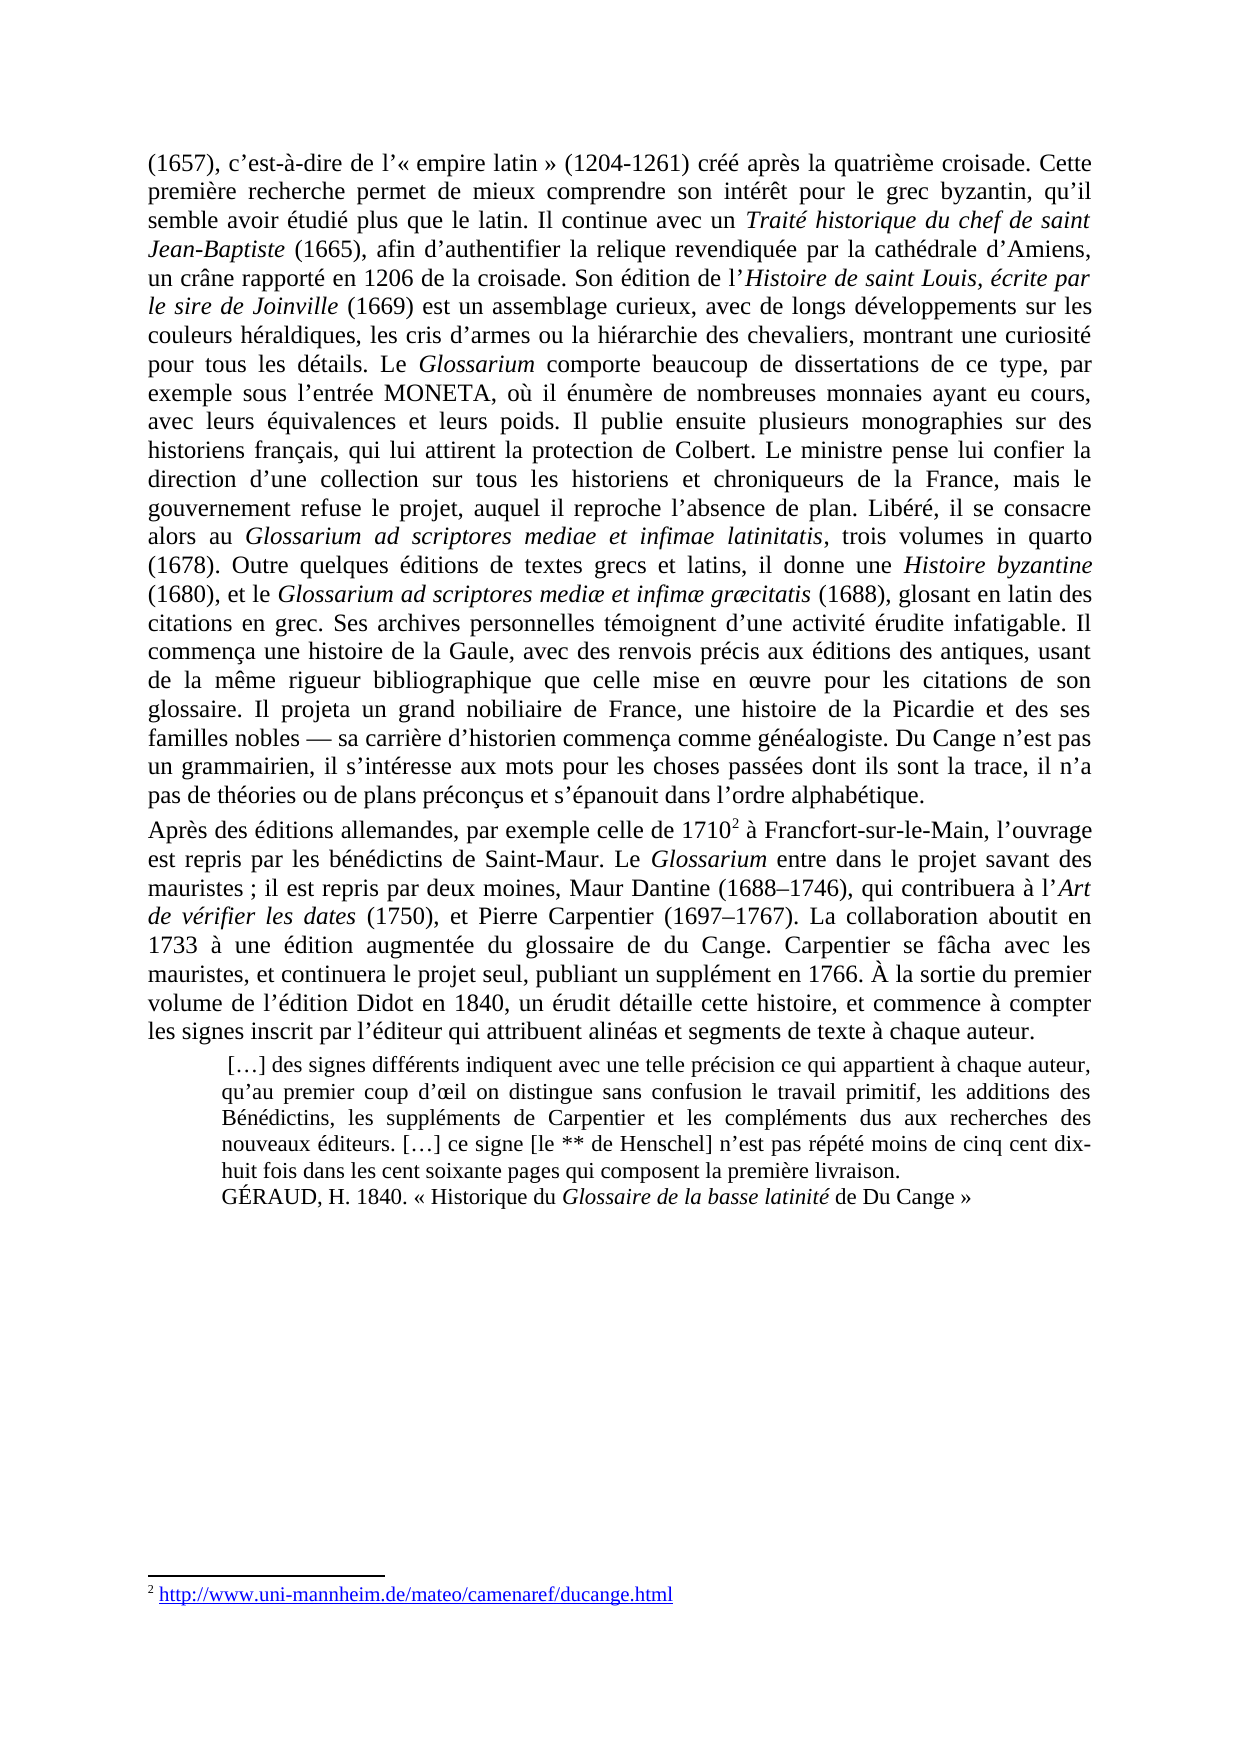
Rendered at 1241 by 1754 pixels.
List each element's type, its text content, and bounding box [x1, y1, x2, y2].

text (1657), c’est-à-dire de l’« empire latin » (1204-1261) créé après la quatrième croisade. Cette première recherche permet de mieux comprendre son intérêt pour le grec byzantin, qu’il semble avoir étudié plus que le latin. Il continue avec un Traité historique du chef de saint Jean-Baptiste (1665), afin d’authentifier la relique revendiquée par la cathédrale d’Amiens, un crâne rapporté en 1206 de la croisade. Son édition de l’Histoire de saint Louis, écrite par le sire de Joinville (1669) est un assemblage curieux, avec de longs développements sur les couleurs héraldiques, les cris d’armes ou la hiérarchie des chevaliers, montrant une curiosité pour tous les détails. Le Glossarium comporte beaucoup de dissertations de ce type, par exemple sous l’entrée MONETA, où il énumère de nombreuses monnaies ayant eu cours, avec leurs équivalences et leurs poids. Il publie ensuite plusieurs monographies sur des historiens français, qui lui attirent la protection de Colbert. Le ministre pense lui confier la direction d’une collection sur tous les historiens et chroniqueurs de la France, mais le gouvernement refuse le projet, auquel il reproche l’absence de plan. Libéré, il se consacre alors au Glossarium ad scriptores mediae et infimae latinitatis, trois volumes in quarto (1678). Outre quelques éditions de textes grecs et latins, il donne une Histoire byzantine (1680), et le Glossarium ad scriptores mediæ et infimæ græcitatis (1688), glosant en latin des citations en grec. Ses archives personnelles témoignent d’une activité érudite infatigable. Il commença une histoire de la Gaule, avec des renvois précis aux éditions des antiques, usant de la même rigueur bibliographique que celle mise en œuvre pour les citations de son glossaire. Il projeta un grand nobiliaire de France, une histoire de la Picardie et des ses familles nobles — sa carrière d’historien commença comme généalogiste. Du Cange n’est pas un grammairien, il s’intéresse aux mots pour les choses passées dont ils sont la trace, il n’a pas de théories ou de plans préconçus et s’épanouit dans l’ordre alphabétique. [148, 148, 1093, 809]
text Après des éditions allemandes, par exemple celle de 1710 à Francfort-sur-le-Main, l’ouvrage est repris par les bénédictins de Saint-Maur. Le Glossarium entre dans le projet savant des mauristes ; il est repris par deux moines, Maur Dantine (1688–1746), qui contribuera à l’Art de vérifier les dates (1750), et Pierre Carpentier (1697–1767). La collaboration aboutit en 1733 à une édition augmentée du glossaire de du Cange. Carpentier se fâcha avec les mauristes, et continuera le projet seul, publiant un supplément en 1766. À la sortie du premier volume de l’édition Didot en 1840, un érudit détaille cette histoire, et commence à compter les signes inscrit par l’éditeur qui attribuent alinéas et segments de texte à chaque auteur. [148, 815, 1093, 1045]
text http://www.uni-mannheim.de/mateo/camenaref/ducange.html [148, 1582, 1093, 1606]
text […] des signes différents indiquent avec une telle précision ce qui appartient à chaque auteur, qu’au premier coup d’œil on distingue sans confusion le travail primitif, les additions des Bénédictins, les suppléments de Carpentier et les compléments dus aux recherches des nouveaux éditeurs. […] ce signe [le ** de Henschel] n’est pas répété moins de cinq cent dix-huit fois dans les cent soixante pages qui composent la première livraison. GÉRAUD, H. 1840. « Historique du Glossaire de la basse latinité de Du Cange » [221, 1051, 1093, 1209]
